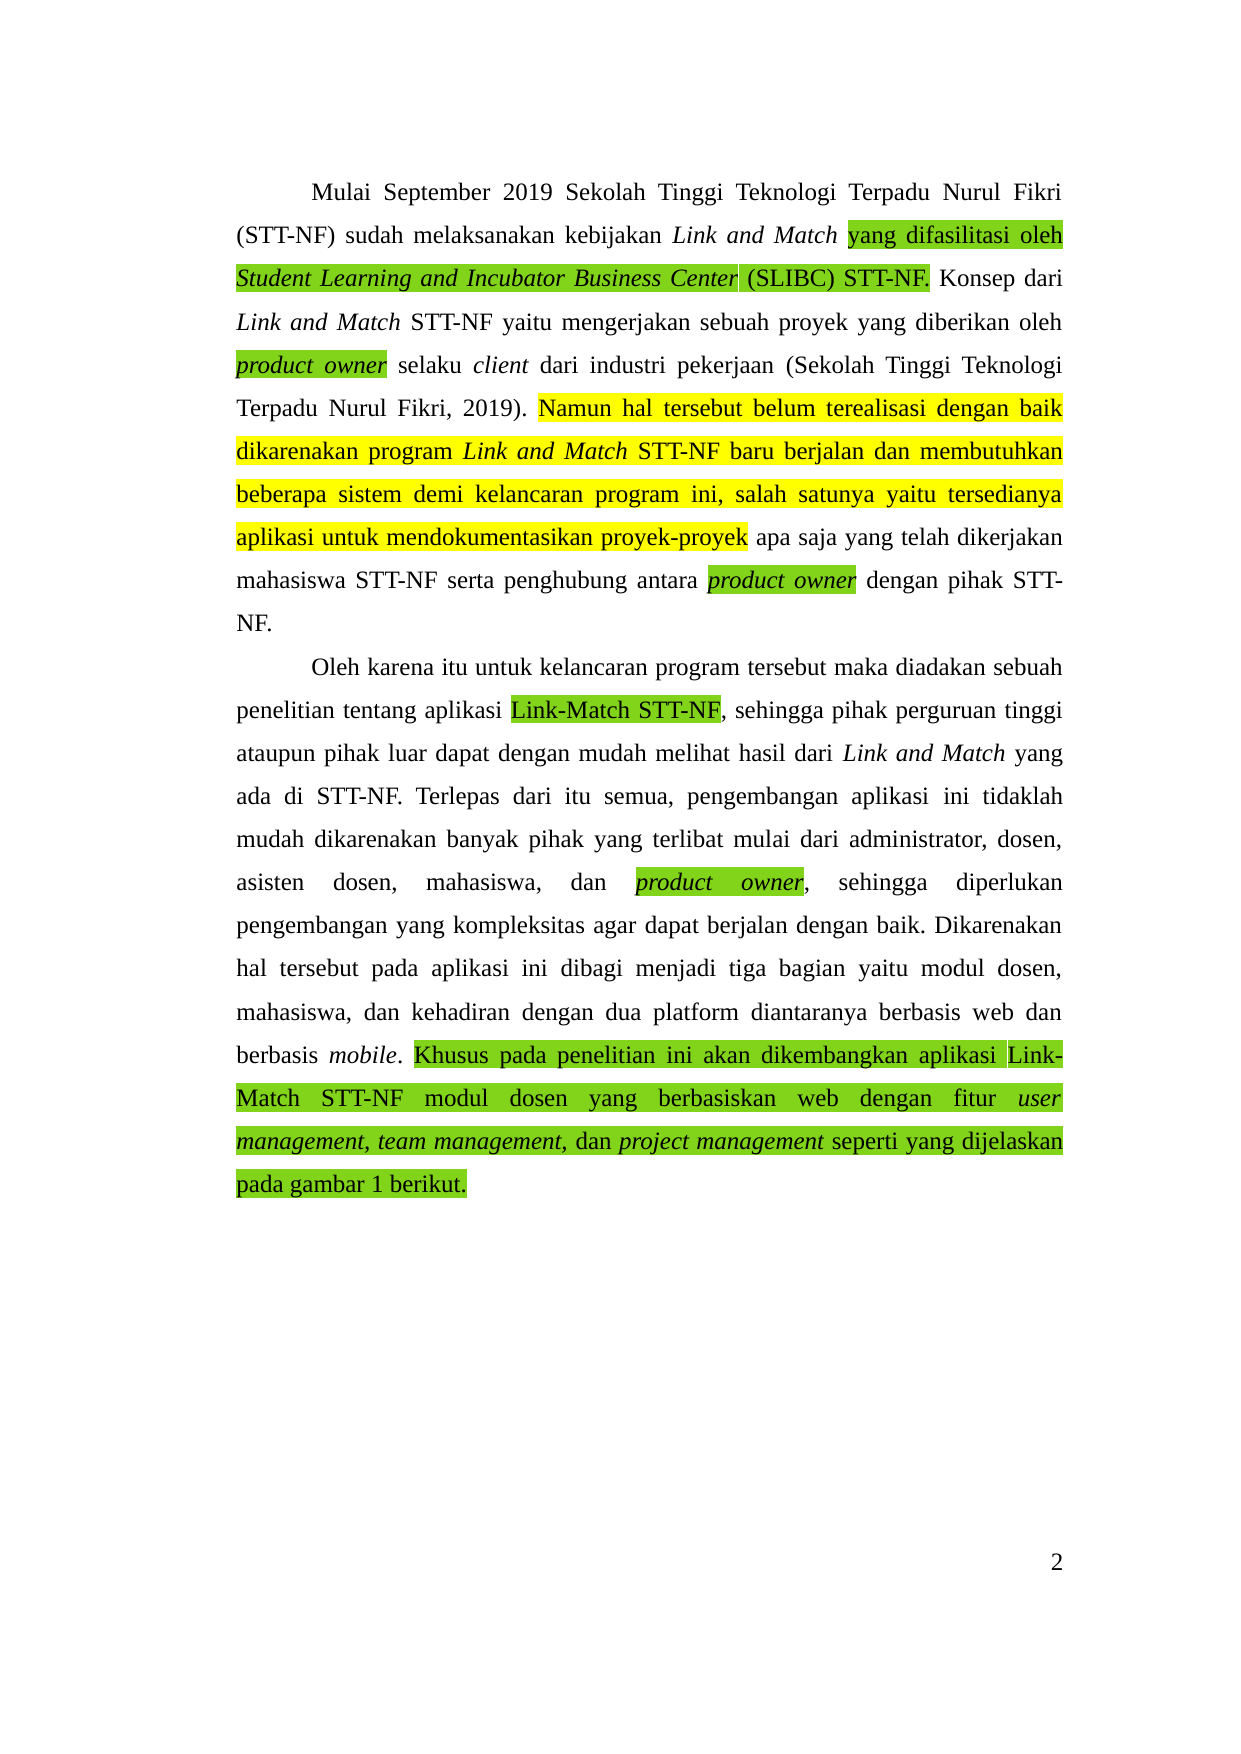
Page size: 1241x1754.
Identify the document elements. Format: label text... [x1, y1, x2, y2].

text Oleh karena itu untuk kelancaran program tersebut maka diadakan sebuah penelitian tentang aplikasi Link-Match STT-NF, sehingga pihak perguruan tinggi ataupun pihak luar dapat dengan mudah melihat hasil dari Link and Match yang ada di STT-NF. Terlepas dari itu semua, pengembangan aplikasi ini tidaklah mudah dikarenakan banyak pihak yang terlibat mulai dari administrator, dosen, asisten dosen, mahasiswa, dan product owner, sehingga diperlukan pengembangan yang kompleksitas agar dapat berjalan dengan baik. Dikarenakan hal tersebut pada aplikasi ini dibagi menjadi tiga bagian yaitu modul dosen, mahasiswa, dan kehadiran dengan dua platform diantaranya berbasis web dan berbasis mobile. Khusus pada penelitian ini akan dikembangkan aplikasi Link-Match STT-NF modul dosen yang berbasiskan web dengan fitur user management, team management, dan project management seperti yang dijelaskan pada gambar 1 berikut. [236, 652, 1063, 1198]
text Mulai September 2019 Sekolah Tinggi Teknologi Terpadu Nurul Fikri (STT-NF) sudah melaksanakan kebijakan Link and Match yang difasilitasi oleh Student Learning and Incubator Business Center (SLIBC) STT-NF. Konsep dari Link and Match STT-NF yaitu mengerjakan sebuah proyek yang diberikan oleh product owner selaku client dari industri pekerjaan (Sekolah Tinggi Teknologi Terpadu Nurul Fikri, 2019). Namun hal tersebut belum terealisasi dengan baik dikarenakan program Link and Match STT-NF baru berjalan dan membutuhkan beberapa sistem demi kelancaran program ini, salah satunya yaitu tersedianya aplikasi untuk mendokumentasikan proyek-proyek apa saja yang telah dikerjakan mahasiswa STT-NF serta penghubung antara product owner dengan pihak STT-NF. [236, 177, 1063, 637]
